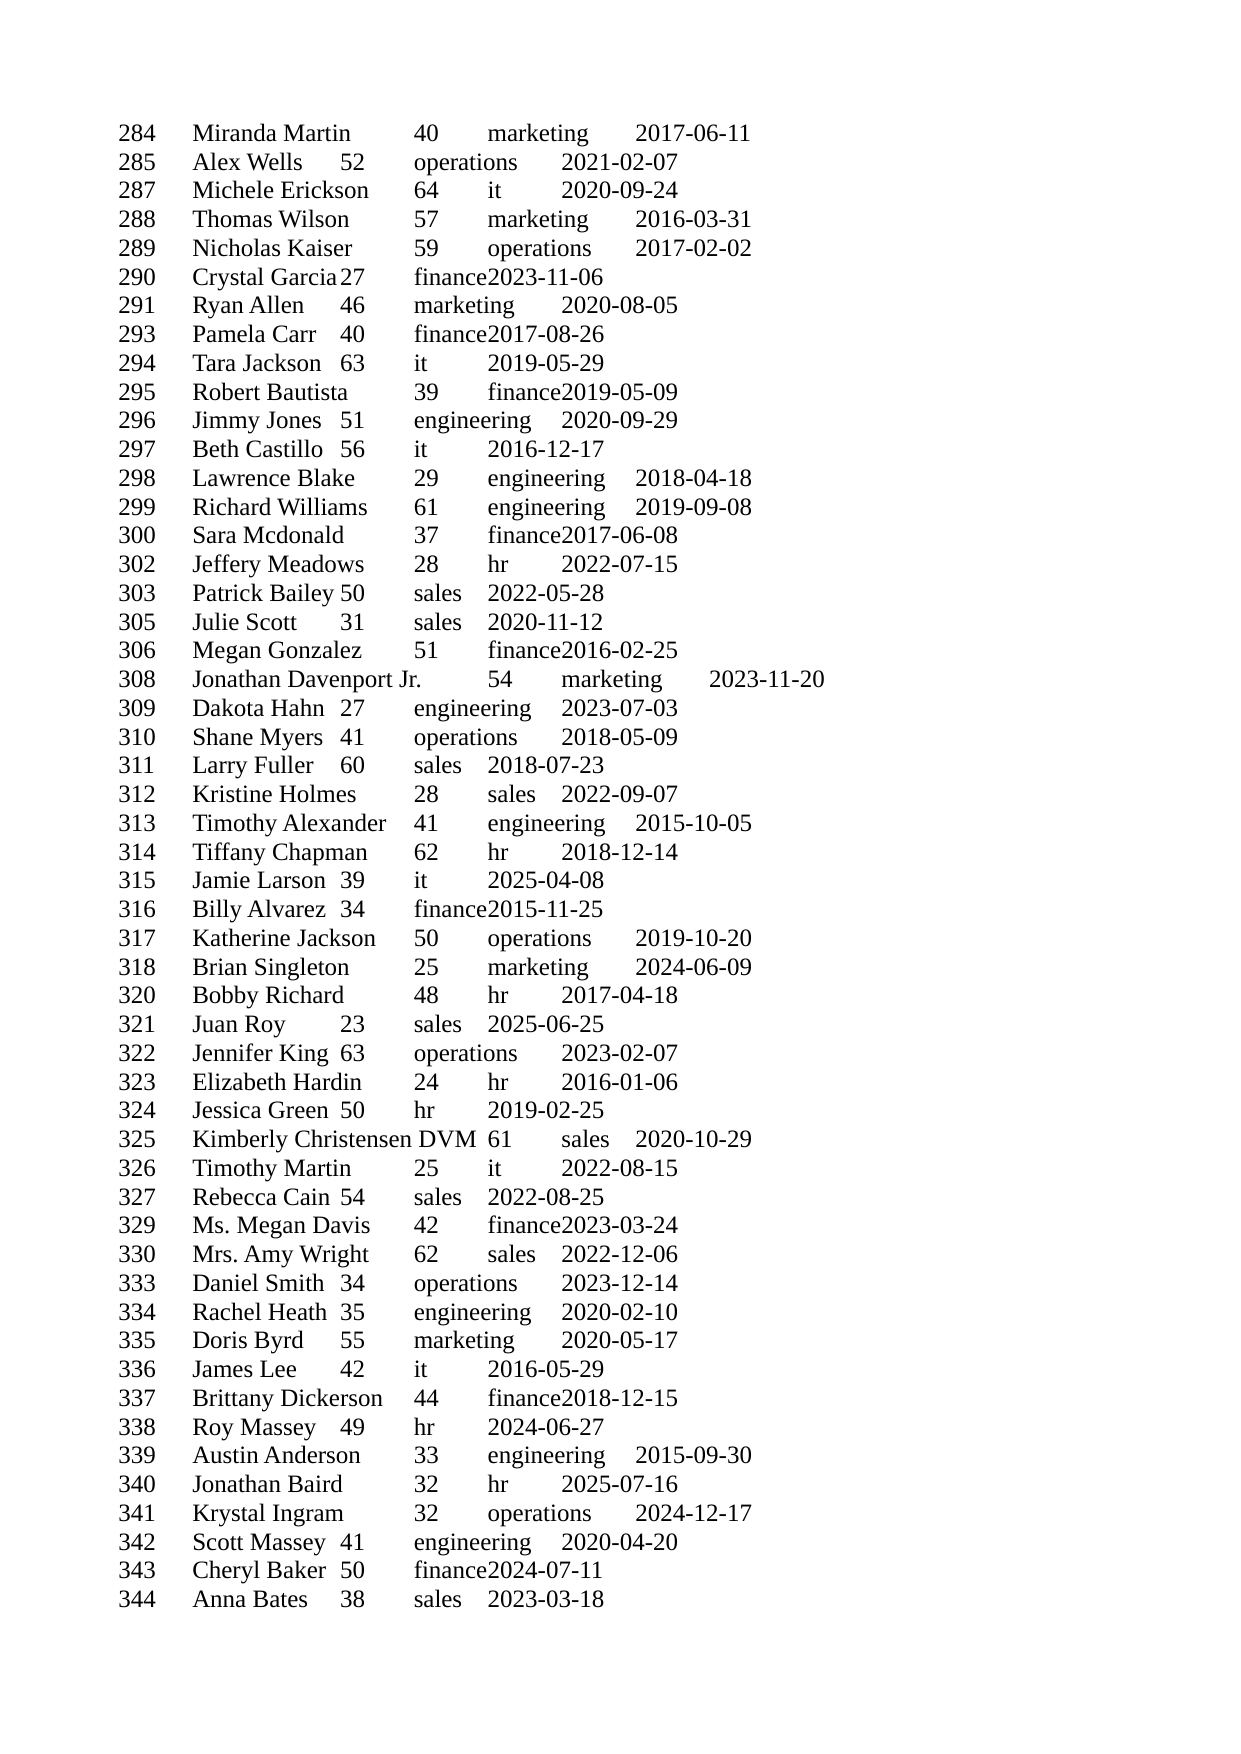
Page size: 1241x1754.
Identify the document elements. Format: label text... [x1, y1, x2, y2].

text 322 Jennifer King 63 operations 2023-02-07 [118, 1038, 1122, 1067]
text 341 Krystal Ingram 32 operations 2024-12-17 [118, 1498, 1122, 1527]
text 318 Brian Singleton 25 marketing 2024-06-09 [118, 952, 1122, 981]
text 314 Tiffany Chapman 62 hr 2018-12-14 [118, 837, 1122, 866]
text 305 Julie Scott 31 sales 2020-11-12 [118, 607, 1122, 636]
text 309 Dakota Hahn 27 engineering 2023-07-03 [118, 693, 1122, 722]
text 313 Timothy Alexander 41 engineering 2015-10-05 [118, 808, 1122, 837]
text 317 Katherine Jackson 50 operations 2019-10-20 [118, 923, 1122, 952]
text 312 Kristine Holmes 28 sales 2022-09-07 [118, 779, 1122, 808]
text 326 Timothy Martin 25 it 2022-08-15 [118, 1153, 1122, 1182]
text 342 Scott Massey 41 engineering 2020-04-20 [118, 1527, 1122, 1556]
text 290 Crystal Garcia 27 finance 2023-11-06 [118, 262, 1122, 291]
text 296 Jimmy Jones 51 engineering 2020-09-29 [118, 406, 1122, 434]
text 298 Lawrence Blake 29 engineering 2018-04-18 [118, 463, 1122, 492]
text 320 Bobby Richard 48 hr 2017-04-18 [118, 981, 1122, 1009]
text 293 Pamela Carr 40 finance 2017-08-26 [118, 319, 1122, 348]
text 303 Patrick Bailey 50 sales 2022-05-28 [118, 578, 1122, 607]
text 324 Jessica Green 50 hr 2019-02-25 [118, 1096, 1122, 1124]
text 335 Doris Byrd 55 marketing 2020-05-17 [118, 1326, 1122, 1354]
text 344 Anna Bates 38 sales 2023-03-18 [118, 1584, 1122, 1613]
text 321 Juan Roy 23 sales 2025-06-25 [118, 1009, 1122, 1038]
text 327 Rebecca Cain 54 sales 2022-08-25 [118, 1182, 1122, 1211]
text 336 James Lee 42 it 2016-05-29 [118, 1354, 1122, 1383]
text 308 Jonathan Davenport Jr. 54 marketing 2023-11-20 [118, 664, 1122, 693]
text 289 Nicholas Kaiser 59 operations 2017-02-02 [118, 233, 1122, 262]
text 297 Beth Castillo 56 it 2016-12-17 [118, 434, 1122, 463]
text 306 Megan Gonzalez 51 finance 2016-02-25 [118, 636, 1122, 664]
text 291 Ryan Allen 46 marketing 2020-08-05 [118, 291, 1122, 319]
text 287 Michele Erickson 64 it 2020-09-24 [118, 176, 1122, 204]
text 343 Cheryl Baker 50 finance 2024-07-11 [118, 1556, 1122, 1584]
text 323 Elizabeth Hardin 24 hr 2016-01-06 [118, 1067, 1122, 1096]
text 340 Jonathan Baird 32 hr 2025-07-16 [118, 1469, 1122, 1498]
text 310 Shane Myers 41 operations 2018-05-09 [118, 722, 1122, 751]
text 284 Miranda Martin 40 marketing 2017-06-11 [118, 118, 1122, 147]
text 311 Larry Fuller 60 sales 2018-07-23 [118, 751, 1122, 779]
text 294 Tara Jackson 63 it 2019-05-29 [118, 348, 1122, 377]
text 316 Billy Alvarez 34 finance 2015-11-25 [118, 894, 1122, 923]
text 330 Mrs. Amy Wright 62 sales 2022-12-06 [118, 1239, 1122, 1268]
text 337 Brittany Dickerson 44 finance 2018-12-15 [118, 1383, 1122, 1412]
text 295 Robert Bautista 39 finance 2019-05-09 [118, 377, 1122, 406]
text 300 Sara Mcdonald 37 finance 2017-06-08 [118, 521, 1122, 549]
text 288 Thomas Wilson 57 marketing 2016-03-31 [118, 204, 1122, 233]
text 339 Austin Anderson 33 engineering 2015-09-30 [118, 1441, 1122, 1469]
text 299 Richard Williams 61 engineering 2019-09-08 [118, 492, 1122, 521]
text 334 Rachel Heath 35 engineering 2020-02-10 [118, 1297, 1122, 1326]
text 338 Roy Massey 49 hr 2024-06-27 [118, 1412, 1122, 1441]
text 285 Alex Wells 52 operations 2021-02-07 [118, 147, 1122, 176]
text 329 Ms. Megan Davis 42 finance 2023-03-24 [118, 1211, 1122, 1239]
text 333 Daniel Smith 34 operations 2023-12-14 [118, 1268, 1122, 1297]
text 315 Jamie Larson 39 it 2025-04-08 [118, 866, 1122, 894]
text 325 Kimberly Christensen DVM 61 sales 2020-10-29 [118, 1124, 1122, 1153]
text 302 Jeffery Meadows 28 hr 2022-07-15 [118, 549, 1122, 578]
